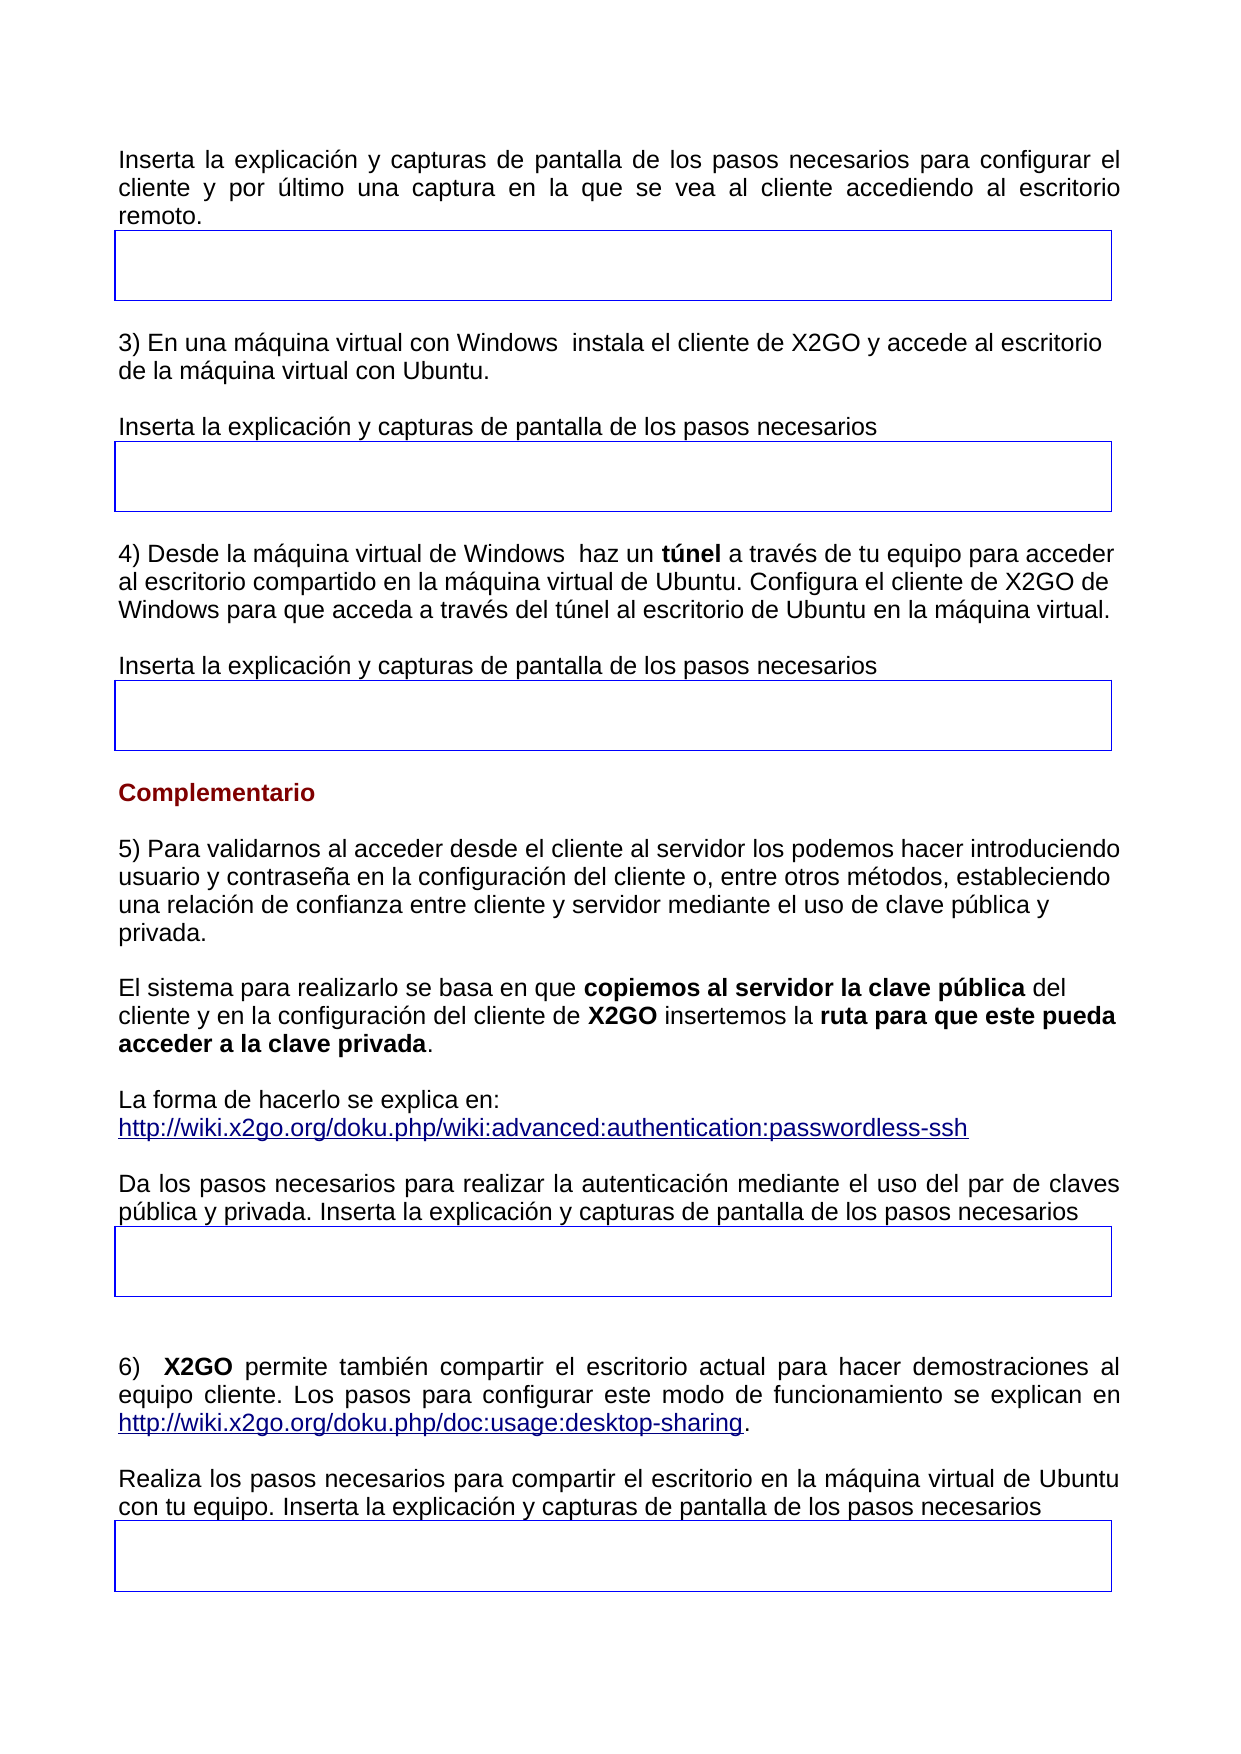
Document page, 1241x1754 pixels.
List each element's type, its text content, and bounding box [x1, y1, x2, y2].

text La forma de hacerlo se explica en: http://wiki.x2go.org/doku.php/wiki:advanced:authentication:passwordless-ssh [118, 1086, 1122, 1142]
text Inserta la explicación y capturas de pantalla de los pasos necesarios para configurar el cliente y por último una captura en la que se vea al cliente accediendo al escritorio remoto. [118, 146, 1122, 230]
text Inserta la explicación y capturas de pantalla de los pasos necesarios [118, 413, 1122, 441]
table_header [116, 231, 1111, 300]
text Inserta la explicación y capturas de pantalla de los pasos necesarios [118, 652, 1122, 679]
table_header [116, 442, 1111, 511]
text Complementario [118, 779, 1122, 807]
text Da los pasos necesarios para realizar la autenticación mediante el uso del par de claves pública y privada. Inserta la explicación y capturas de pantalla de los pasos necesarios [118, 1170, 1122, 1226]
text 3) En una máquina virtual con Windows instala el cliente de X2GO y accede al escritorio de la máquina virtual con Ubuntu. [118, 329, 1122, 385]
table_header [116, 1227, 1111, 1296]
table_header [116, 681, 1111, 750]
text 6) X2GO permite también compartir el escritorio actual para hacer demostraciones al equipo cliente. Los pasos para configurar este modo de funcionamiento se explican en http://wiki.x2go.org/doku.php/doc:usage:desktop-sharing. [118, 1353, 1122, 1436]
text Realiza los pasos necesarios para compartir el escritorio en la máquina virtual de Ubuntu con tu equipo. Inserta la explicación y capturas de pantalla de los pasos necesarios [118, 1464, 1122, 1520]
text 5) Para validarnos al acceder desde el cliente al servidor los podemos hacer introduciendo usuario y contraseña en la configuración del cliente o, entre otros métodos, estableciendo una relación de confianza entre cliente y servidor mediante el uso de clave pública y privada. [118, 835, 1122, 946]
text El sistema para realizarlo se basa en que copiemos al servidor la clave pública del cliente y en la configuración del cliente de X2GO insertemos la ruta para que este pueda acceder a la clave privada. [118, 974, 1122, 1058]
text 4) Desde la máquina virtual de Windows haz un túnel a través de tu equipo para acceder al escritorio compartido en la máquina virtual de Ubuntu. Configura el cliente de X2GO de Windows para que acceda a través del túnel al escritorio de Ubuntu en la máquina virtual. [118, 540, 1122, 624]
table_header [116, 1521, 1111, 1591]
